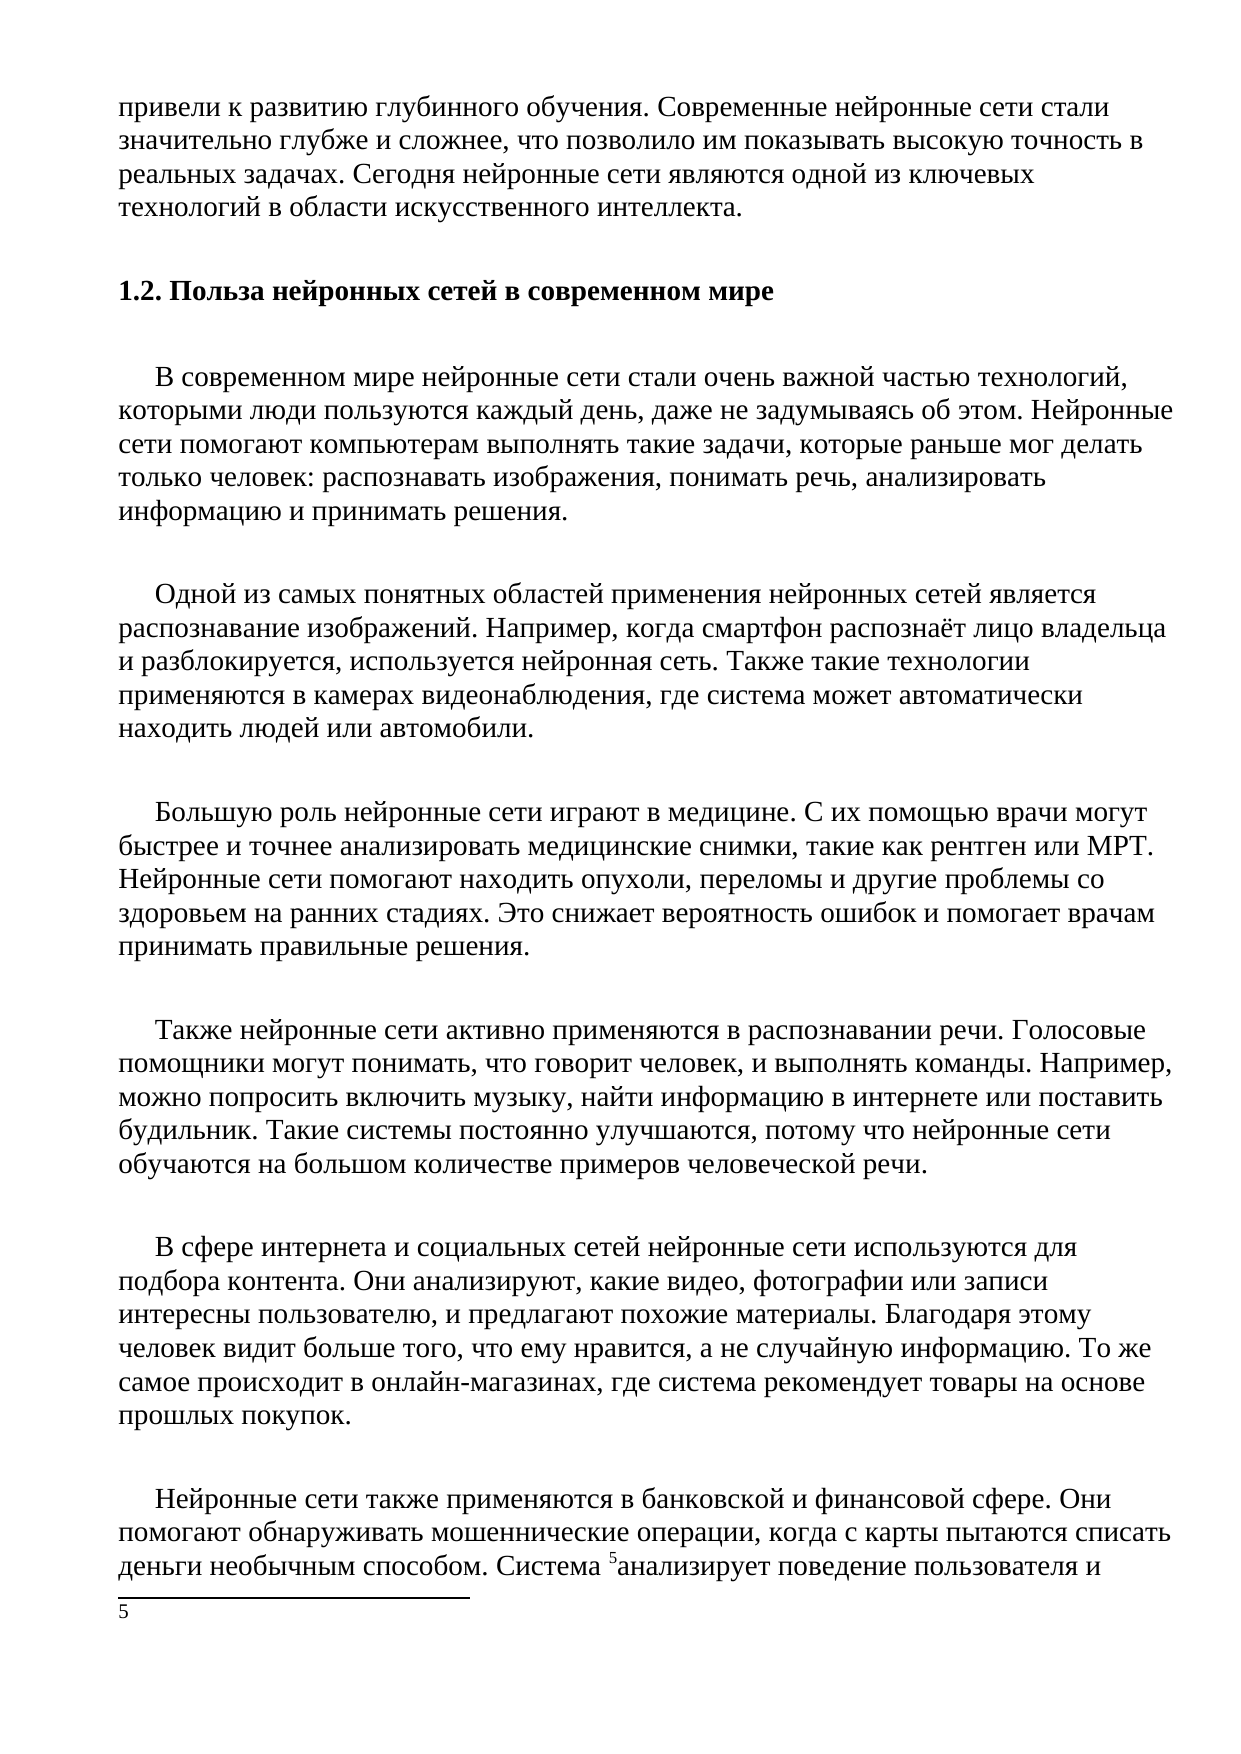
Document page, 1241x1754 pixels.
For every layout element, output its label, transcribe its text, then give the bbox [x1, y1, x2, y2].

text Большую роль нейронные сети играют в медицине. С их помощью врачи могут быстрее и точнее анализировать медицинские снимки, такие как рентген или МРТ. Нейронные сети помогают находить опухоли, переломы и другие проблемы со здоровьем на ранних стадиях. Это снижает вероятность ошибок и помогает врачам принимать правильные решения. [118, 794, 1181, 962]
text Одной из самых понятных областей применения нейронных сетей является распознавание изображений. Например, когда смартфон распознаёт лицо владельца и разблокируется, используется нейронная сеть. Также такие технологии применяются в камерах видеонаблюдения, где система может автоматически находить людей или автомобили. [118, 576, 1181, 744]
text привели к развитию глубинного обучения. Современные нейронные сети стали значительно глубже и сложнее, что позволило им показывать высокую точность в реальных задачах. Сегодня нейронные сети являются одной из ключевых технологий в области искусственного интеллекта. [118, 89, 1181, 223]
text В сфере интернета и социальных сетей нейронные сети используются для подбора контента. Они анализируют, какие видео, фотографии или записи интересны пользователю, и предлагают похожие материалы. Благодаря этому человек видит больше того, что ему нравится, а не случайную информацию. То же самое происходит в онлайн-магазинах, где система рекомендует товары на основе прошлых покупок. [118, 1229, 1181, 1431]
text Также нейронные сети активно применяются в распознавании речи. Голосовые помощники могут понимать, что говорит человек, и выполнять команды. Например, можно попросить включить музыку, найти информацию в интернете или поставить будильник. Такие системы постоянно улучшаются, потому что нейронные сети обучаются на большом количестве примеров человеческой речи. [118, 1012, 1181, 1179]
text Нейронные сети также применяются в банковской и финансовой сфере. Они помогают обнаруживать мошеннические операции, когда с карты пытаются списать деньги необычным способом. Система анализирует поведение пользователя и [118, 1481, 1181, 1581]
text В современном мире нейронные сети стали очень важной частью технологий, которыми люди пользуются каждый день, даже не задумываясь об этом. Нейронные сети помогают компьютерам выполнять такие задачи, которые раньше мог делать только человек: распознавать изображения, понимать речь, анализировать информацию и принимать решения. [118, 359, 1181, 526]
text 1.2. Польза нейронных сетей в современном мире [118, 273, 1181, 306]
